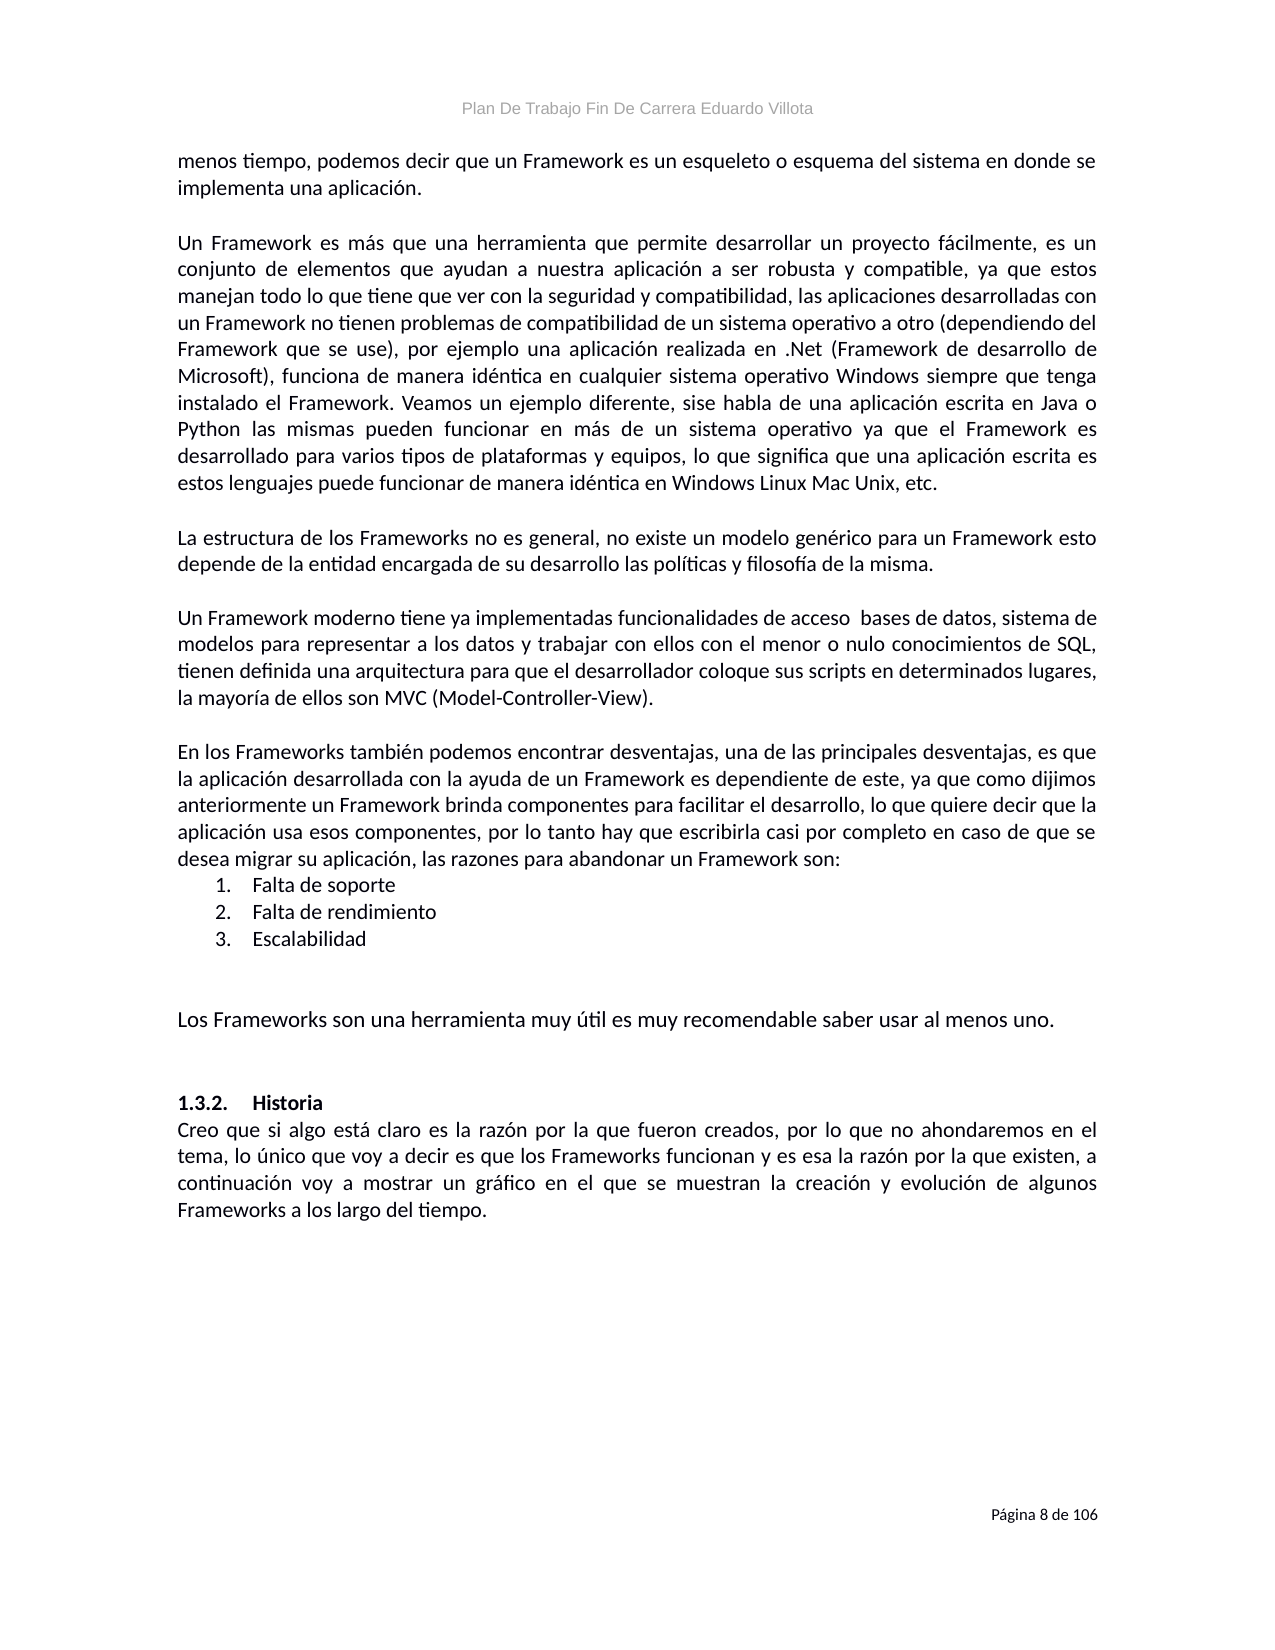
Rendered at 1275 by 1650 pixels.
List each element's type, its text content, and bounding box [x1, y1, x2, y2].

text Creo que si algo está claro es la razón por la que fueron creados, por lo que no ahondaremos en el tema, lo único que voy a decir es que los Frameworks funcionan y es esa la razón por la que existen, a continuación voy a mostrar un gráfico en el que se muestran la creación y evolución de algunos Frameworks a los largo del tiempo. [177, 1116, 1098, 1222]
text Los Frameworks son una herramienta muy útil es muy recomendable saber usar al menos uno. [177, 1005, 1098, 1033]
text La estructura de los Frameworks no es general, no existe un modelo genérico para un Framework esto depende de la entidad encargada de su desarrollo las políticas y filosofía de la misma. [177, 524, 1098, 577]
text menos tiempo, podemos decir que un Framework es un esqueleto o esquema del sistema en donde se implementa una aplicación. [177, 148, 1098, 201]
text En los Frameworks también podemos encontrar desventajas, una de las principales desventajas, es que la aplicación desarrollada con la ayuda de un Framework es dependiente de este, ya que como dijimos anteriormente un Framework brinda componentes para facilitar el desarrollo, lo que quiere decir que la aplicación usa esos componentes, por lo tanto hay que escribirla casi por completo en caso de que se desea migrar su aplicación, las razones para abandonar un Framework son: [177, 738, 1098, 872]
text Un Framework moderno tiene ya implementadas funcionalidades de acceso bases de datos, sistema de modelos para representar a los datos y trabajar con ellos con el menor o nulo conocimientos de SQL, tienen definida una arquitectura para que el desarrollador coloque sus scripts en determinados lugares, la mayoría de ellos son MVC (Model-Controller-View). [177, 604, 1098, 710]
list Falta de rendimiento [215, 898, 1098, 925]
list Falta de soporte [215, 872, 1098, 898]
list Escalabilidad [215, 925, 1098, 952]
text Un Framework es más que una herramienta que permite desarrollar un proyecto fácilmente, es un conjunto de elementos que ayudan a nuestra aplicación a ser robusta y compatible, ya que estos manejan todo lo que tiene que ver con la seguridad y compatibilidad, las aplicaciones desarrolladas con un Framework no tienen problemas de compatibilidad de un sistema operativo a otro (dependiendo del Framework que se use), por ejemplo una aplicación realizada en .Net (Framework de desarrollo de Microsoft), funciona de manera idéntica en cualquier sistema operativo Windows siempre que tenga instalado el Framework. Veamos un ejemplo diferente, sise habla de una aplicación escrita en Java o Python las mismas pueden funcionar en más de un sistema operativo ya que el Framework es desarrollado para varios tipos de plataformas y equipos, lo que significa que una aplicación escrita es estos lenguajes puede funcionar de manera idéntica en Windows Linux Mac Unix, etc. [177, 229, 1098, 496]
list Historia [177, 1089, 1098, 1116]
